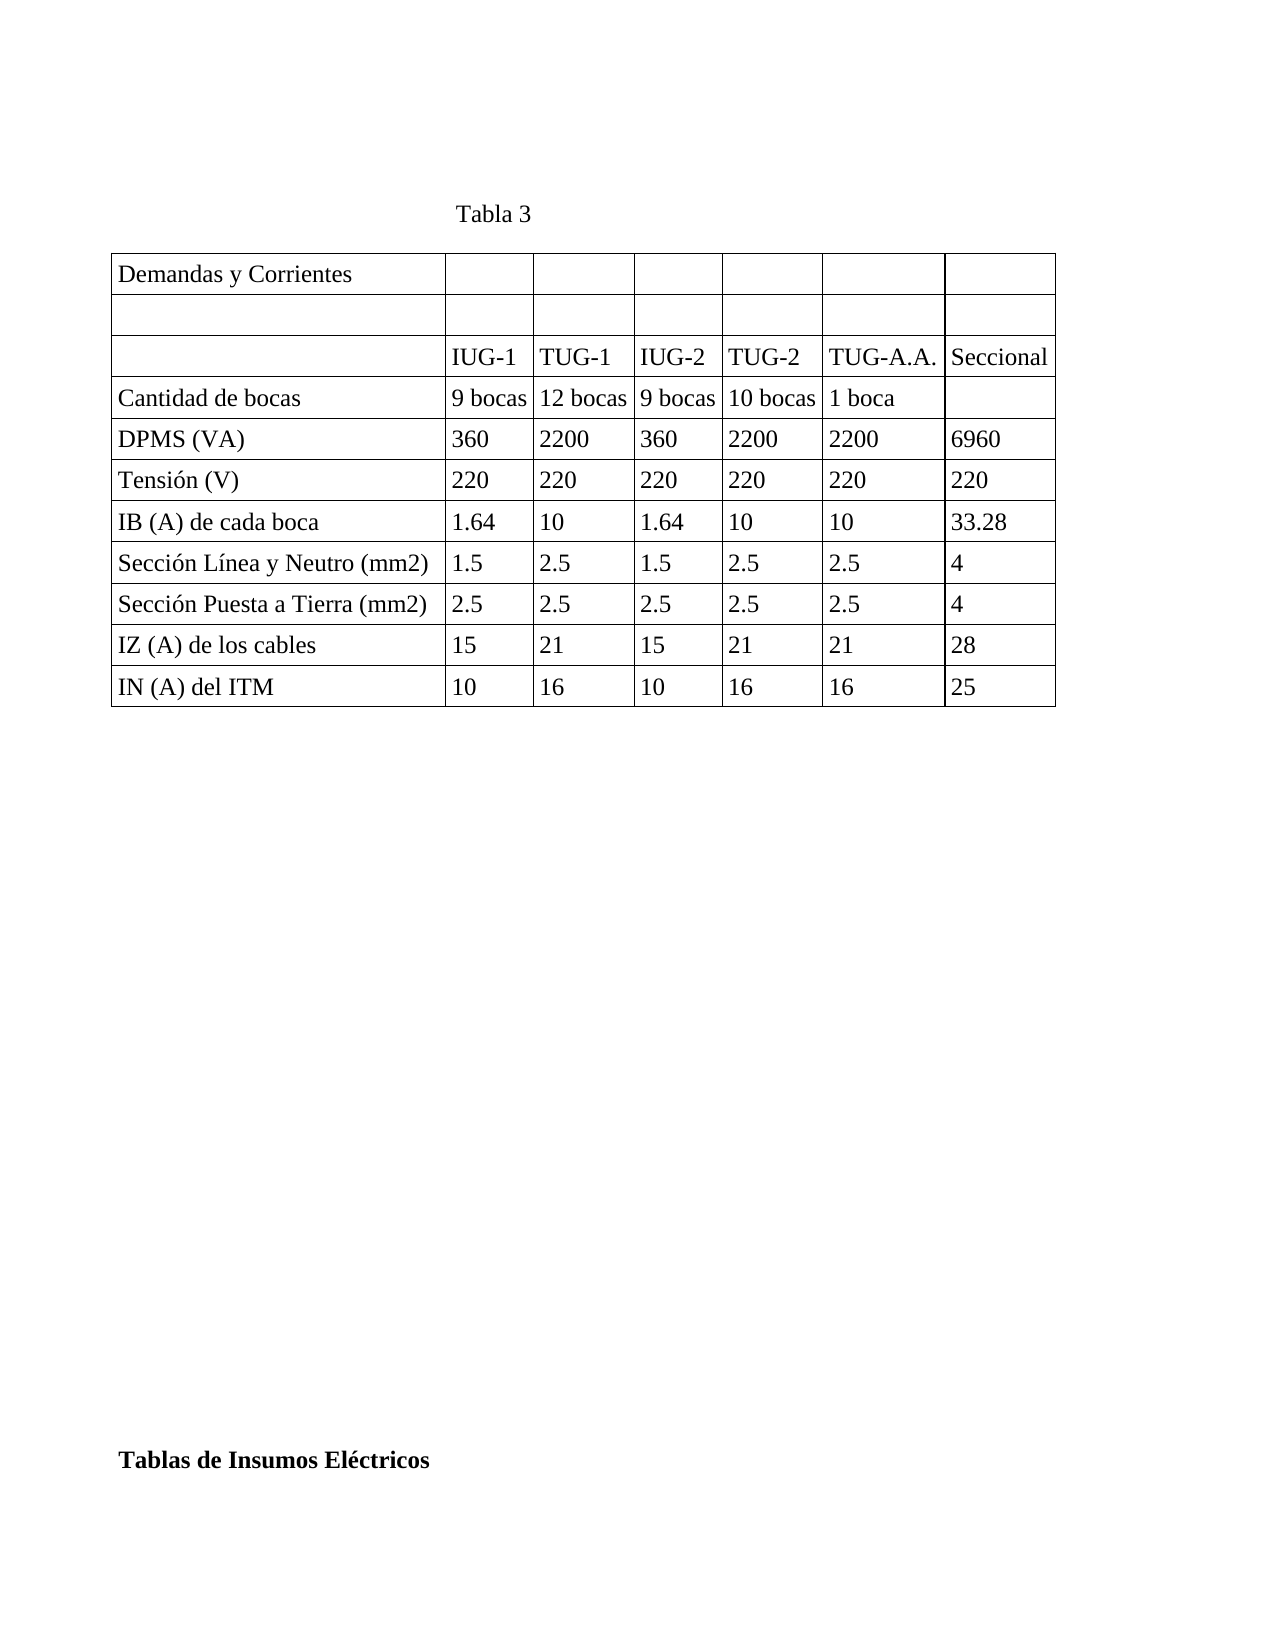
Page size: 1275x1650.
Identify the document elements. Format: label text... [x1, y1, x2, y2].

table_cell 2.5 [446, 584, 533, 624]
table_cell 1.64 [635, 501, 722, 541]
table_cell 6960 [946, 419, 1055, 459]
table_cell 2200 [534, 419, 634, 459]
table_cell Sección Línea y Neutro (mm2) [112, 542, 445, 582]
table_header [723, 254, 822, 294]
text Tablas de Insumos Eléctricos [118, 1445, 1157, 1474]
table_cell [635, 295, 722, 335]
table_cell 21 [723, 625, 822, 665]
table_cell 1.5 [446, 542, 533, 582]
table_cell TUG-A.A. [823, 336, 944, 376]
table_cell IZ (A) de los cables [112, 625, 445, 665]
table_cell 360 [635, 419, 722, 459]
table_cell IUG-1 [446, 336, 533, 376]
table_cell TUG-1 [534, 336, 634, 376]
table_cell 10 [534, 501, 634, 541]
table_cell 2.5 [823, 542, 944, 582]
table_cell 21 [534, 625, 634, 665]
table_cell 2.5 [723, 542, 822, 582]
table_cell 1.64 [446, 501, 533, 541]
table_cell 220 [723, 460, 822, 500]
table_cell 15 [446, 625, 533, 665]
table_cell 1.5 [635, 542, 722, 582]
table_cell 2200 [823, 419, 944, 459]
table_cell [723, 295, 822, 335]
table_cell [946, 377, 1055, 417]
table_cell 28 [946, 625, 1055, 665]
table_cell 220 [534, 460, 634, 500]
table_cell 10 bocas [723, 377, 822, 417]
table_cell 1 boca [823, 377, 944, 417]
table_cell Seccional [946, 336, 1055, 376]
table_cell Cantidad de bocas [112, 377, 445, 417]
table_cell 25 [946, 666, 1055, 706]
table_cell 220 [823, 460, 944, 500]
table_cell 15 [635, 625, 722, 665]
table_cell Sección Puesta a Tierra (mm2) [112, 584, 445, 624]
table_cell 4 [946, 542, 1055, 582]
table_cell 360 [446, 419, 533, 459]
table_cell 2200 [723, 419, 822, 459]
table_cell 4 [946, 584, 1055, 624]
table_cell 2.5 [723, 584, 822, 624]
table_cell 220 [946, 460, 1055, 500]
table_cell IUG-2 [635, 336, 722, 376]
table_header [823, 254, 944, 294]
table_header Demandas y Corrientes [112, 254, 445, 294]
table_cell [112, 295, 445, 335]
table_cell 21 [823, 625, 944, 665]
table_header [635, 254, 722, 294]
table_cell IN (A) del ITM [112, 666, 445, 706]
table_cell 16 [723, 666, 822, 706]
table_cell 16 [534, 666, 634, 706]
table_cell 10 [446, 666, 533, 706]
table_cell 10 [723, 501, 822, 541]
table_cell TUG-2 [723, 336, 822, 376]
table_cell 2.5 [823, 584, 944, 624]
table_cell 2.5 [635, 584, 722, 624]
table_cell 12 bocas [534, 377, 634, 417]
table_cell 220 [446, 460, 533, 500]
table_cell 2.5 [534, 542, 634, 582]
table_cell [823, 295, 944, 335]
table_cell 2.5 [534, 584, 634, 624]
table_cell 9 bocas [635, 377, 722, 417]
table_header [946, 254, 1055, 294]
table_cell 10 [823, 501, 944, 541]
table_cell [534, 295, 634, 335]
table_header [534, 254, 634, 294]
table_cell 33.28 [946, 501, 1055, 541]
table_cell Tensión (V) [112, 460, 445, 500]
table_header [446, 254, 533, 294]
table_cell IB (A) de cada boca [112, 501, 445, 541]
table_cell [946, 295, 1055, 335]
table_cell DPMS (VA) [112, 419, 445, 459]
table_cell [112, 336, 445, 376]
table_cell 16 [823, 666, 944, 706]
table_cell 9 bocas [446, 377, 533, 417]
table_cell [446, 295, 533, 335]
text Tabla 3 [118, 199, 1157, 229]
table_cell 10 [635, 666, 722, 706]
table_cell 220 [635, 460, 722, 500]
